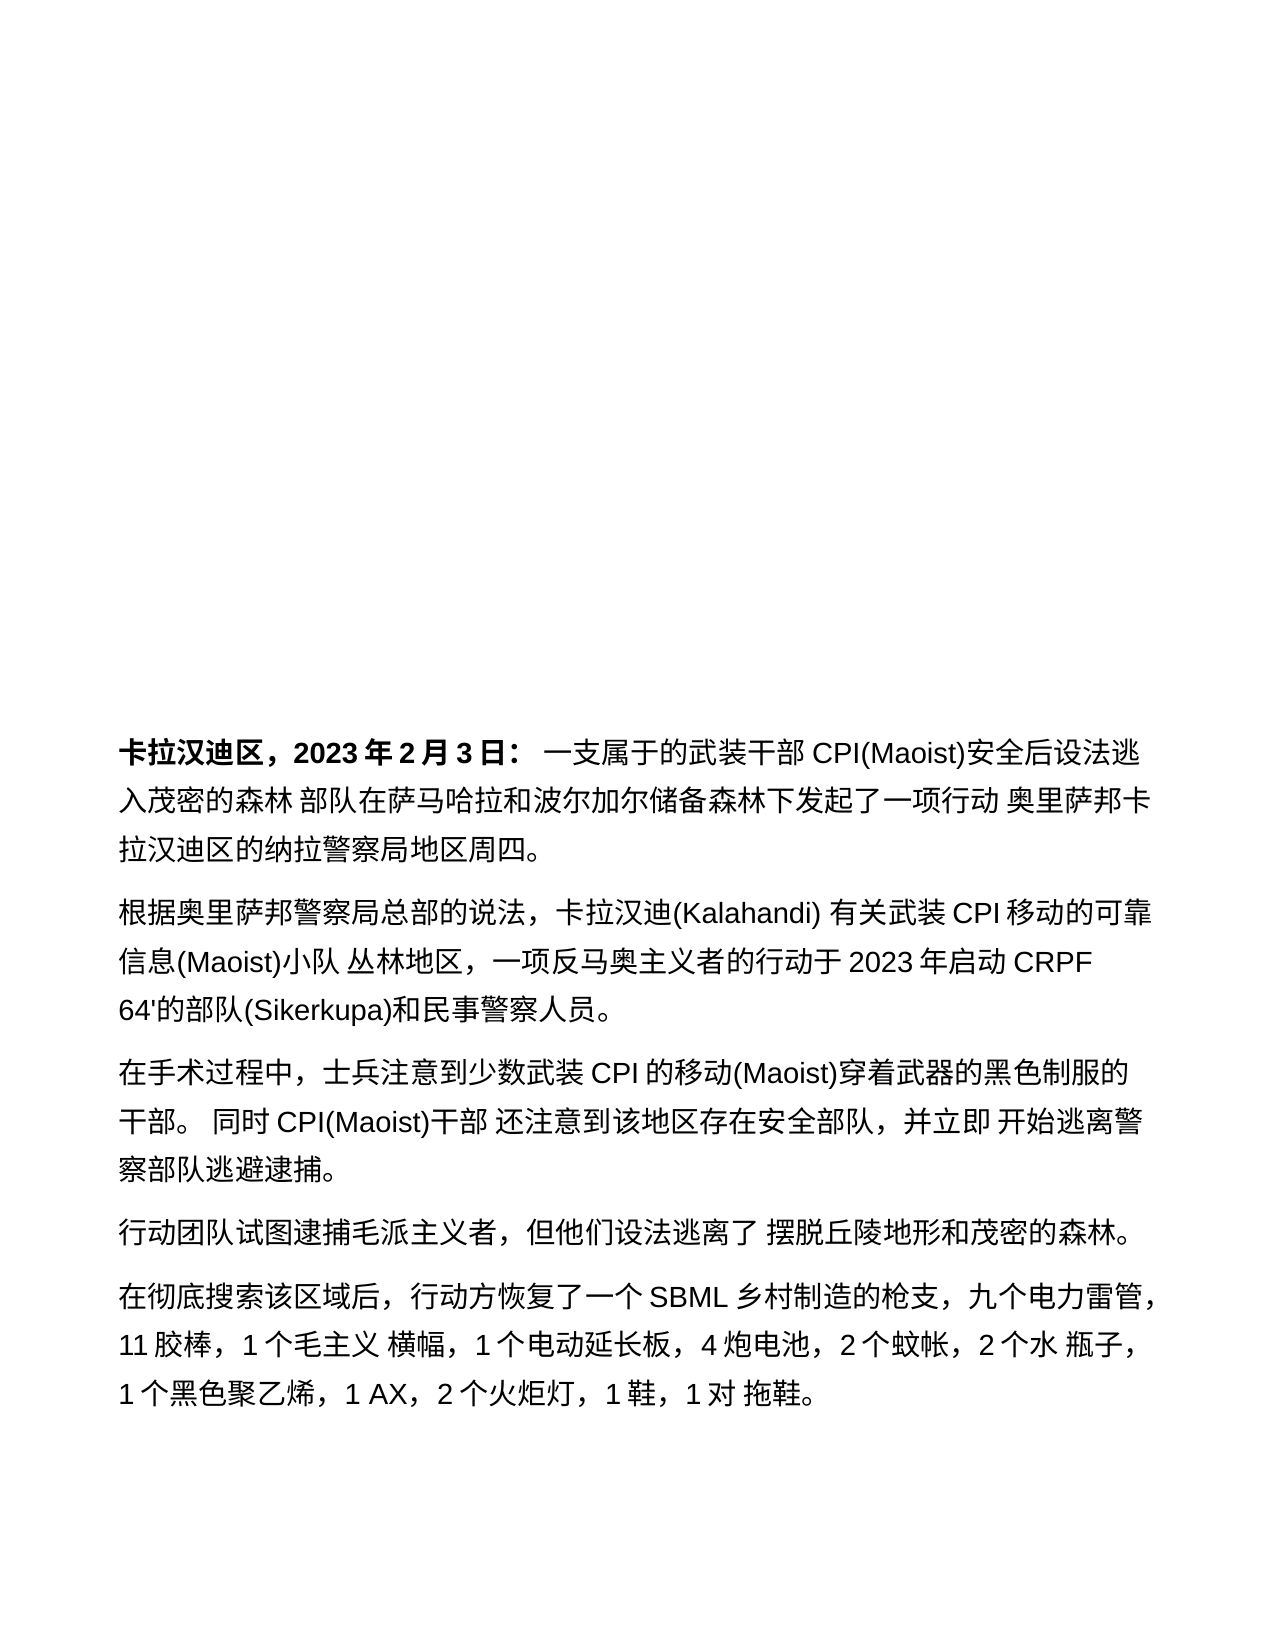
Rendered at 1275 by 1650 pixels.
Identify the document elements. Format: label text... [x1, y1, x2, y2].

text 根据奥里萨邦警察局总部的说法，卡拉汉迪(Kalahandi) 有关武装CPI移动的可靠信息(Maoist)小队 丛林地区，一项反马奥主义者的行动于2023年启动 CRPF 64'的部队(Sikerkupa)和民事警察人员。 [118, 890, 1157, 1029]
text 在手术过程中，士兵注意到少数武装CPI的移动(Maoist)穿着武器的黑色制服的干部。 同时CPI(Maoist)干部 还注意到该地区存在安全部队，并立即 开始逃离警察部队逃避逮捕。 [118, 1050, 1157, 1189]
text 卡拉汉迪区，2023年2月3日： 一支属于的武装干部 CPI(Maoist)安全后设法逃入茂密的森林 部队在萨马哈拉和波尔加尔储备森林下发起了一项行动 奥里萨邦卡拉汉迪区的纳拉警察局地区周四。 [118, 118, 1157, 869]
text 行动团队试图逮捕毛派主义者，但他们设法逃离了 摆脱丘陵地形和茂密的森林。 [118, 1210, 1157, 1252]
text 资料来源：https：//pragativadi.com/armed-maoists-evade-Arrest-in-kalahandi- 森林/ [177, 1433, 1098, 1462]
text 在彻底搜索该区域后，行动方恢复了一个SBML 乡村制造的枪支，九个电力雷管，11胶棒，1个毛主义 横幅，1个电动延长板，4炮电池，2个蚊帐，2个水 瓶子，1个黑色聚乙烯，1 AX，2个火炬灯，1鞋，1对 拖鞋。 [118, 1273, 1157, 1413]
